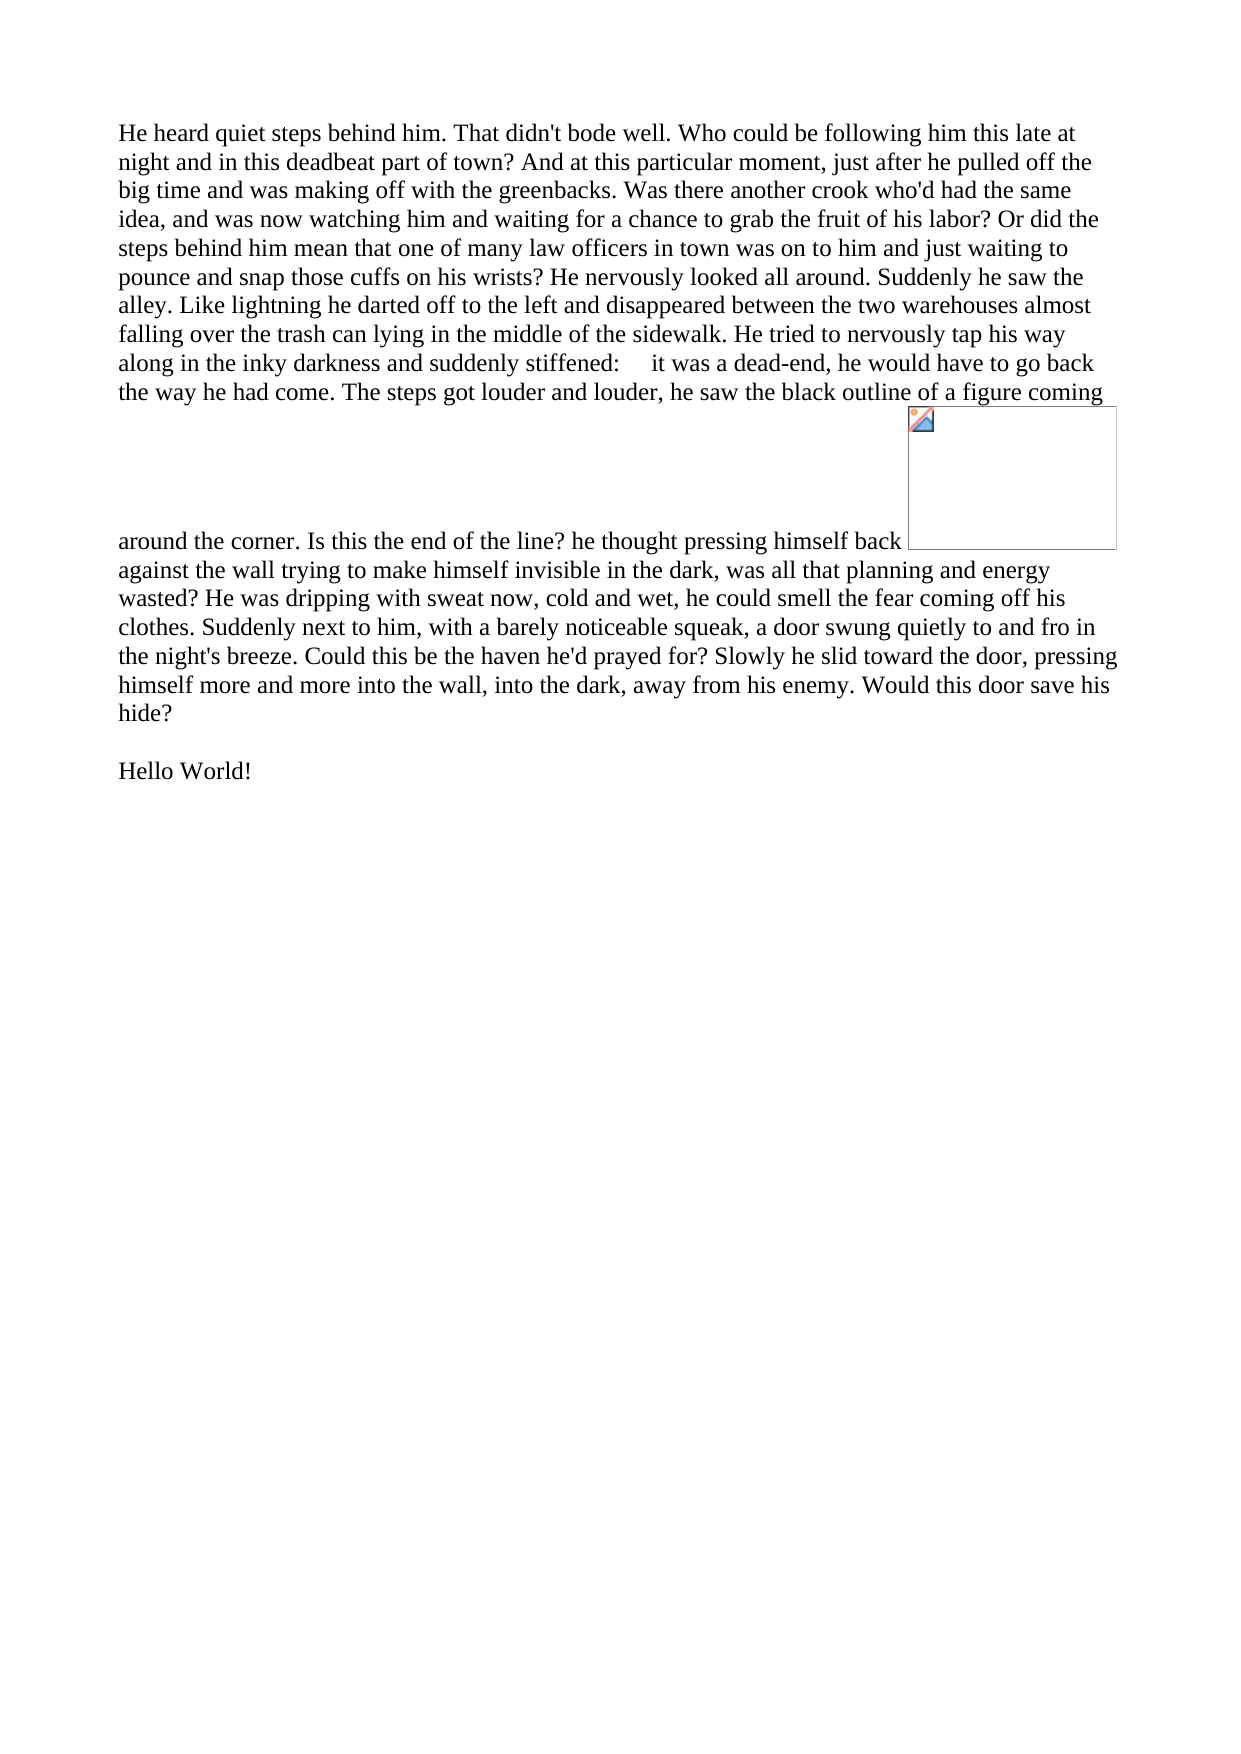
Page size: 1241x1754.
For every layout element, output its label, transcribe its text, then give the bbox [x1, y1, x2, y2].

text Hello World! [118, 756, 1122, 785]
text He heard quiet steps behind him. That didn't bode well. Who could be following him this late at night and in this deadbeat part of town? And at this particular moment, just after he pulled off the big time and was making off with the greenbacks. Was there another crook who'd had the same idea, and was now watching him and waiting for a chance to grab the fruit of his labor? Or did the steps behind him mean that one of many law officers in town was on to him and just waiting to pounce and snap those cuffs on his wrists? He nervously looked all around. Suddenly he saw the alley. Like lightning he darted off to the left and disappeared between the two warehouses almost falling over the trash can lying in the middle of the sidewalk. He tried to nervously tap his way along in the inky darkness and suddenly stiffened: it was a dead-end, he would have to go back the way he had come. The steps got louder and louder, he saw the black outline of a figure coming around the corner. Is this the end of the line? he thought pressing himself back against the wall trying to make himself invisible in the dark, was all that planning and energy wasted? He was dripping with sweat now, cold and wet, he could smell the fear coming off his clothes. Suddenly next to him, with a barely noticeable squeak, a door swung quietly to and fro in the night's breeze. Could this be the haven he'd prayed for? Slowly he slid toward the door, pressing himself more and more into the wall, into the dark, away from his enemy. Would this door save his hide? [118, 118, 1122, 727]
